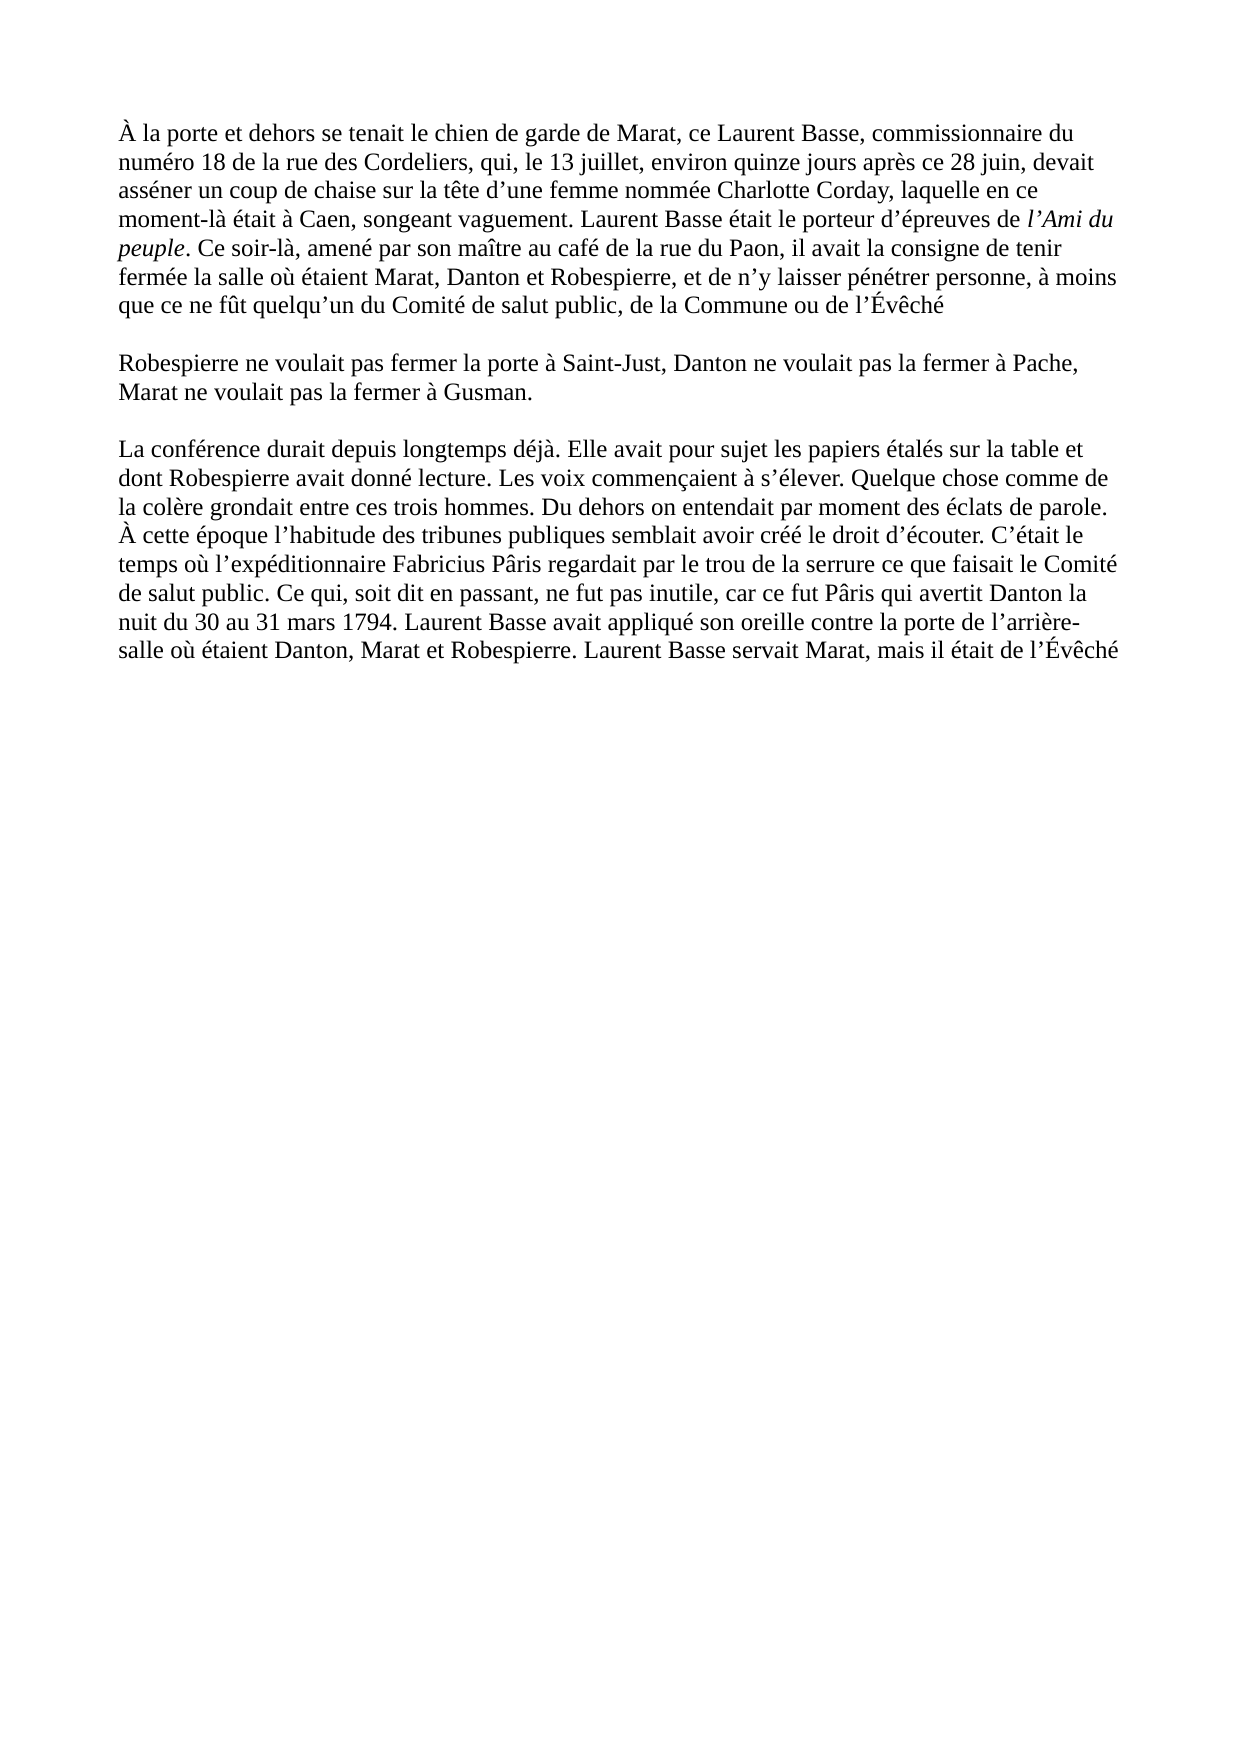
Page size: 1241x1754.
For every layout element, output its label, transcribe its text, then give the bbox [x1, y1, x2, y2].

text Robespierre ne voulait pas fermer la porte à Saint-Just, Danton ne voulait pas la fermer à Pache, Marat ne voulait pas la fermer à Gusman. [118, 348, 1122, 406]
text La conférence durait depuis longtemps déjà. Elle avait pour sujet les papiers étalés sur la table et dont Robespierre avait donné lecture. Les voix commençaient à s’élever. Quelque chose comme de la colère grondait entre ces trois hommes. Du dehors on entendait par moment des éclats de parole. À cette époque l’habitude des tribunes publiques semblait avoir créé le droit d’écouter. C’était le temps où l’expéditionnaire Fabricius Pâris regardait par le trou de la serrure ce que faisait le Comité de salut public. Ce qui, soit dit en passant, ne fut pas inutile, car ce fut Pâris qui avertit Danton la nuit du 30 au 31 mars 1794. Laurent Basse avait appliqué son oreille contre la porte de l’arrière-salle où étaient Danton, Marat et Robespierre. Laurent Basse servait Marat, mais il était de l’Évêché [118, 434, 1122, 664]
text À la porte et dehors se tenait le chien de garde de Marat, ce Laurent Basse, commissionnaire du numéro 18 de la rue des Cordeliers, qui, le 13 juillet, environ quinze jours après ce 28 juin, devait asséner un coup de chaise sur la tête d’une femme nommée Charlotte Corday, laquelle en ce moment-là était à Caen, songeant vaguement. Laurent Basse était le porteur d’épreuves de l’Ami du peuple. Ce soir-là, amené par son maître au café de la rue du Paon, il avait la consigne de tenir fermée la salle où étaient Marat, Danton et Robespierre, et de n’y laisser pénétrer personne, à moins que ce ne fût quelqu’un du Comité de salut public, de la Commune ou de l’Évêché [118, 118, 1122, 319]
